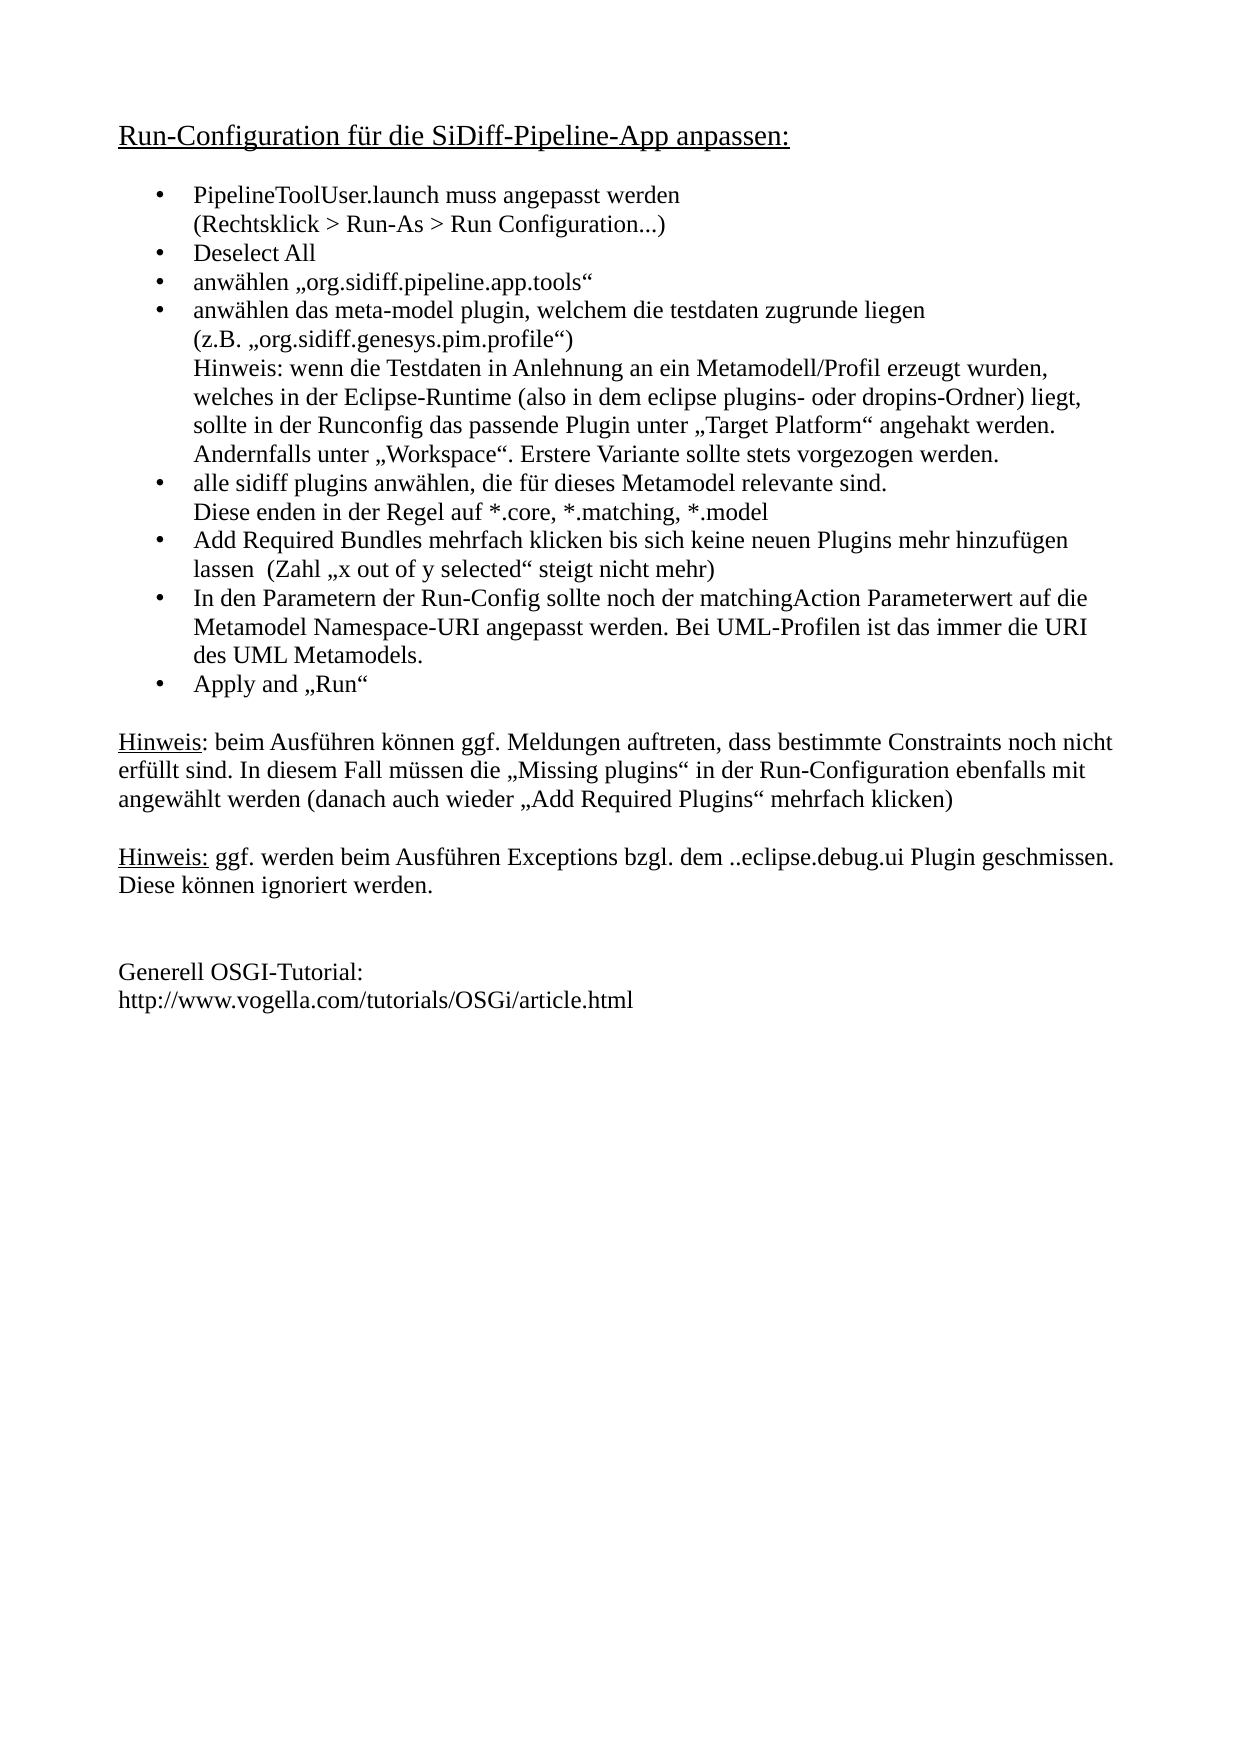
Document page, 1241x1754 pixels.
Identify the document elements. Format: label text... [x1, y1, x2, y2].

text http://www.vogella.com/tutorials/OSGi/article.html [118, 985, 1122, 1014]
list Diese enden in der Regel auf *.core, *.matching, *.model [156, 497, 1122, 525]
text Diese können ignoriert werden. [118, 870, 1122, 899]
list PipelineToolUser.launch muss angepasst werden [156, 180, 1122, 209]
list Andernfalls unter „Workspace“. Erstere Variante sollte stets vorgezogen werden. [156, 439, 1122, 468]
list Deselect All [156, 238, 1122, 267]
text Hinweis: beim Ausführen können ggf. Meldungen auftreten, dass bestimmte Constraints noch nicht erfüllt sind. In diesem Fall müssen die „Missing plugins“ in der Run-Configuration ebenfalls mit angewählt werden (danach auch wieder „Add Required Plugins“ mehrfach klicken) [118, 727, 1122, 813]
list (Rechtsklick > Run-As > Run Configuration...) [156, 209, 1122, 238]
text Hinweis: ggf. werden beim Ausführen Exceptions bzgl. dem ..eclipse.debug.ui Plugin geschmissen. [118, 842, 1122, 870]
text Generell OSGI-Tutorial: [118, 957, 1122, 985]
list Hinweis: wenn die Testdaten in Anlehnung an ein Metamodell/Profil erzeugt wurden, welches in der Eclipse-Runtime (also in dem eclipse plugins- oder dropins-Ordner) liegt, sollte in der Runconfig das passende Plugin unter „Target Platform“ angehakt werden. [156, 353, 1122, 439]
list In den Parametern der Run-Config sollte noch der matchingAction Parameterwert auf die Metamodel Namespace-URI angepasst werden. Bei UML-Profilen ist das immer die URI des UML Metamodels. [156, 583, 1122, 669]
list Add Required Bundles mehrfach klicken bis sich keine neuen Plugins mehr hinzufügen lassen (Zahl „x out of y selected“ steigt nicht mehr) [156, 525, 1122, 583]
list (z.B. „org.sidiff.genesys.pim.profile“) [156, 324, 1122, 353]
list Apply and „Run“ [156, 669, 1122, 698]
list alle sidiff plugins anwählen, die für dieses Metamodel relevante sind. [156, 468, 1122, 497]
list anwählen das meta-model plugin, welchem die testdaten zugrunde liegen [156, 295, 1122, 324]
text Run-Configuration für die SiDiff-Pipeline-App anpassen: [118, 118, 1122, 152]
list anwählen „org.sidiff.pipeline.app.tools“ [156, 267, 1122, 295]
